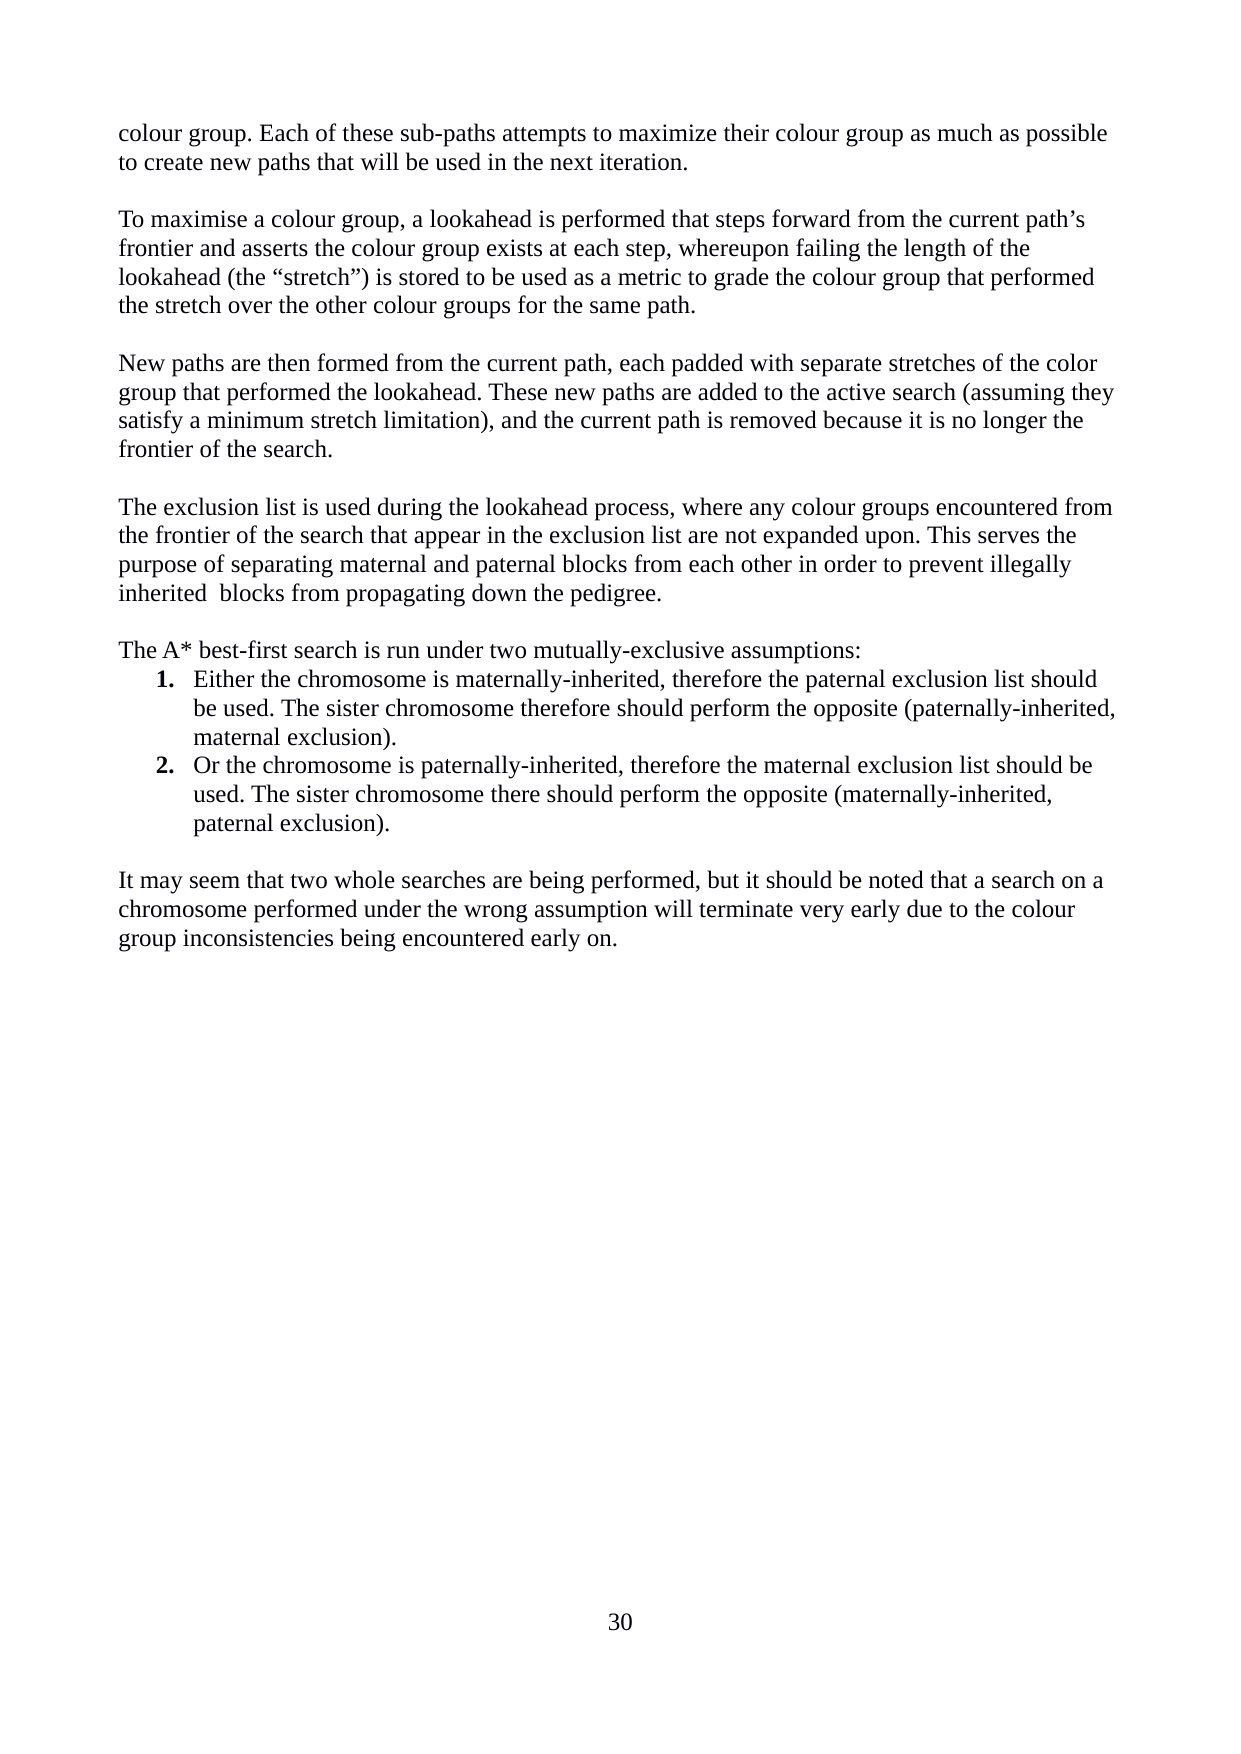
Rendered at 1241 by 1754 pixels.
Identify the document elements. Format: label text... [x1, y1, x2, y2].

list Either the chromosome is maternally-inherited, therefore the paternal exclusion list should be used. The sister chromosome therefore should perform the opposite (paternally-inherited, maternal exclusion). [156, 664, 1122, 751]
text The A* best-first search is run under two mutually-exclusive assumptions: [118, 636, 1122, 664]
text colour group. Each of these sub-paths attempts to maximize their colour group as much as possible to create new paths that will be used in the next iteration. [118, 118, 1122, 176]
text The exclusion list is used during the lookahead process, where any colour groups encountered from the frontier of the search that appear in the exclusion list are not expanded upon. This serves the purpose of separating maternal and paternal blocks from each other in order to prevent illegally inherited blocks from propagating down the pedigree. [118, 492, 1122, 607]
text It may seem that two whole searches are being performed, but it should be noted that a search on a chromosome performed under the wrong assumption will terminate very early due to the colour group inconsistencies being encountered early on. [118, 866, 1122, 952]
list Or the chromosome is paternally-inherited, therefore the maternal exclusion list should be used. The sister chromosome there should perform the opposite (maternally-inherited, paternal exclusion). [156, 751, 1122, 837]
text New paths are then formed from the current path, each padded with separate stretches of the color group that performed the lookahead. These new paths are added to the active search (assuming they satisfy a minimum stretch limitation), and the current path is removed because it is no longer the frontier of the search. [118, 348, 1122, 463]
text To maximise a colour group, a lookahead is performed that steps forward from the current path’s frontier and asserts the colour group exists at each step, whereupon failing the length of the lookahead (the “stretch”) is stored to be used as a metric to grade the colour group that performed the stretch over the other colour groups for the same path. [118, 204, 1122, 319]
